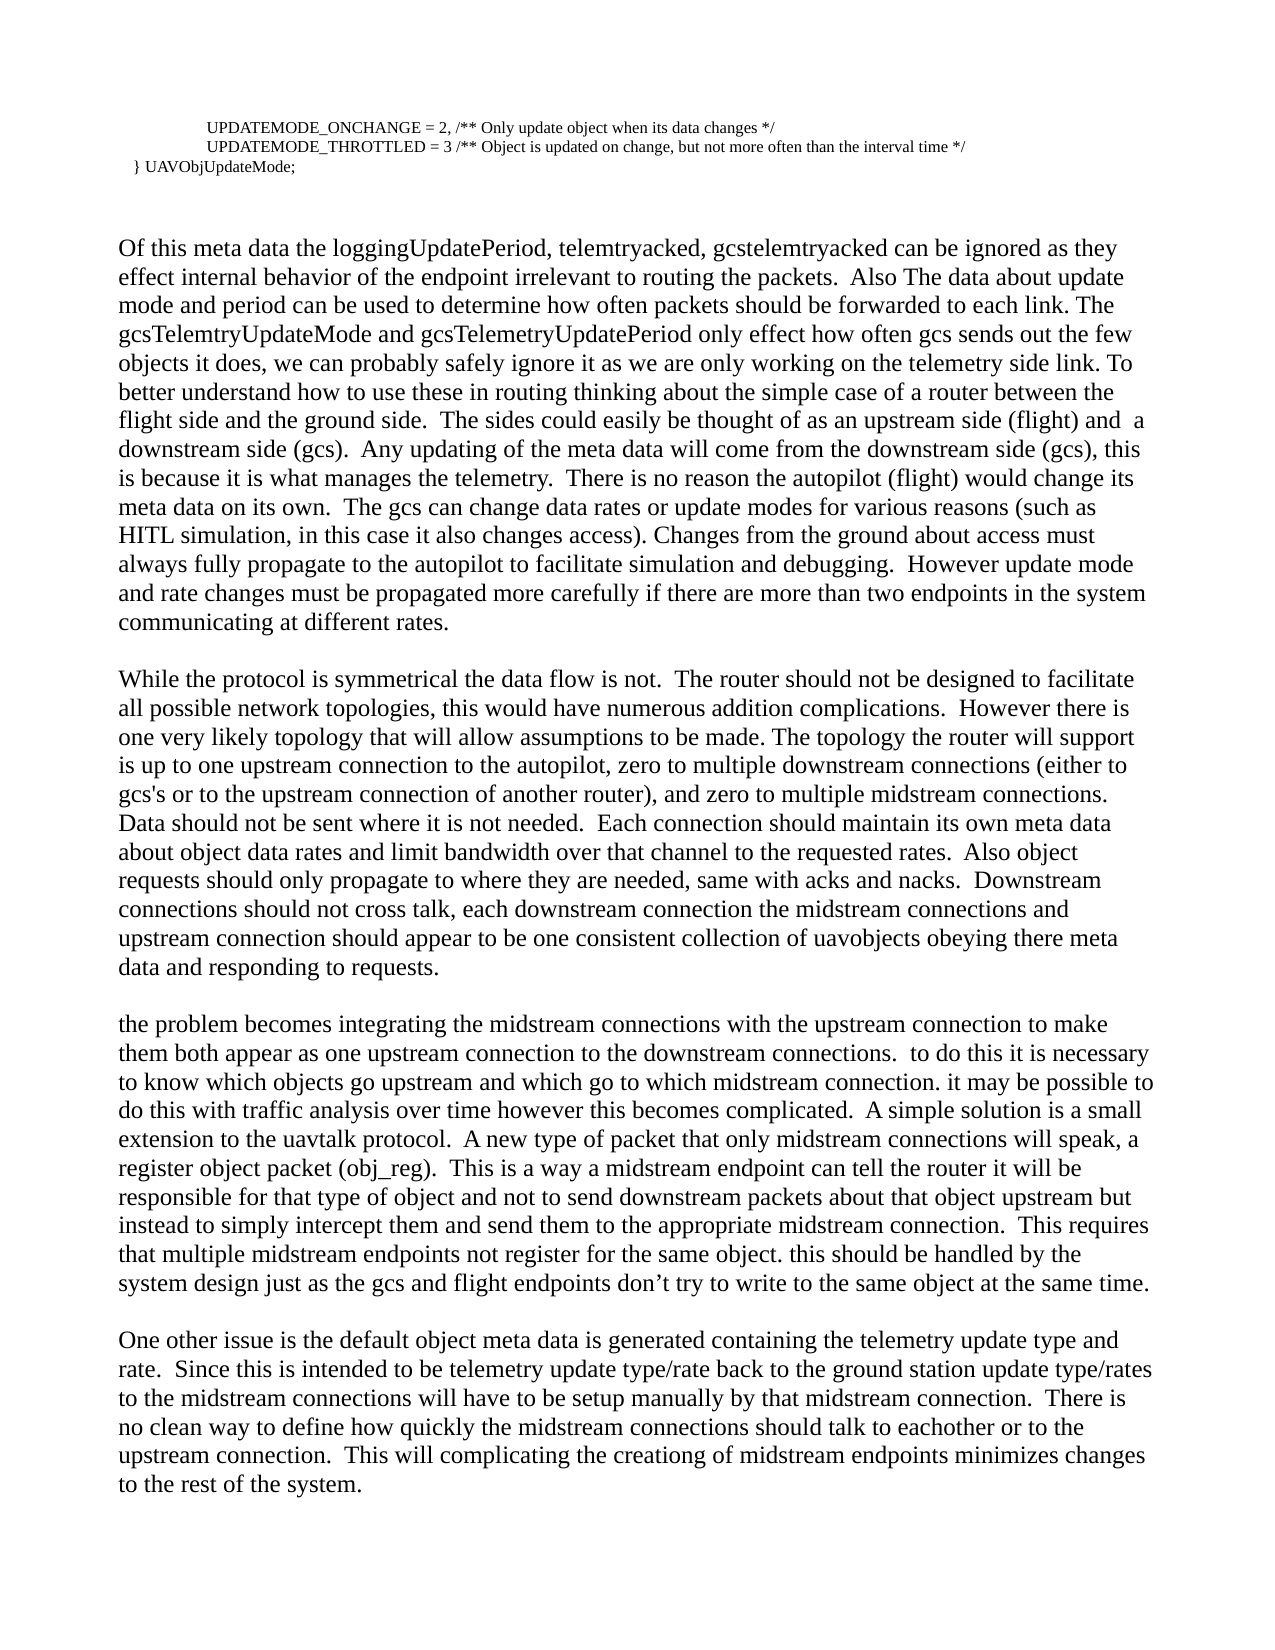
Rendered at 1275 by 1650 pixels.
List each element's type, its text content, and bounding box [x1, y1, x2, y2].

text the problem becomes integrating the midstream connections with the upstream connection to make them both appear as one upstream connection to the downstream connections. to do this it is necessary to know which objects go upstream and which go to which midstream connection. it may be possible to do this with traffic analysis over time however this becomes complicated. A simple solution is a small extension to the uavtalk protocol. A new type of packet that only midstream connections will speak, a register object packet (obj_reg). This is a way a midstream endpoint can tell the router it will be responsible for that type of object and not to send downstream packets about that object upstream but instead to simply intercept them and send them to the appropriate midstream connection. This requires that multiple midstream endpoints not register for the same object. this should be handled by the system design just as the gcs and flight endpoints don’t try to write to the same object at the same time. [118, 1009, 1157, 1297]
text One other issue is the default object meta data is generated containing the telemetry update type and rate. Since this is intended to be telemetry update type/rate back to the ground station update type/rates to the midstream connections will have to be setup manually by that midstream connection. There is no clean way to define how quickly the midstream connections should talk to eachother or to the upstream connection. This will complicating the creationg of midstream endpoints minimizes changes to the rest of the system. [118, 1326, 1157, 1498]
text UPDATEMODE_ONCHANGE = 2, /** Only update object when its data changes */ [59, 118, 1219, 137]
text Of this meta data the loggingUpdatePeriod, telemtryacked, gcstelemtryacked can be ignored as they effect internal behavior of the endpoint irrelevant to routing the packets. Also The data about update mode and period can be used to determine how often packets should be forwarded to each link. The gcsTelemtryUpdateMode and gcsTelemetryUpdatePeriod only effect how often gcs sends out the few objects it does, we can probably safely ignore it as we are only working on the telemetry side link. To better understand how to use these in routing thinking about the simple case of a router between the flight side and the ground side. The sides could easily be thought of as an upstream side (flight) and a downstream side (gcs). Any updating of the meta data will come from the downstream side (gcs), this is because it is what manages the telemetry. There is no reason the autopilot (flight) would change its meta data on its own. The gcs can change data rates or update modes for various reasons (such as HITL simulation, in this case it also changes access). Changes from the ground about access must always fully propagate to the autopilot to facilitate simulation and debugging. However update mode and rate changes must be propagated more carefully if there are more than two endpoints in the system communicating at different rates. [118, 233, 1157, 636]
text } UAVObjUpdateMode; [59, 156, 1219, 176]
text While the protocol is symmetrical the data flow is not. The router should not be designed to facilitate all possible network topologies, this would have numerous addition complications. However there is one very likely topology that will allow assumptions to be made. The topology the router will support is up to one upstream connection to the autopilot, zero to multiple downstream connections (either to gcs's or to the upstream connection of another router), and zero to multiple midstream connections. Data should not be sent where it is not needed. Each connection should maintain its own meta data about object data rates and limit bandwidth over that channel to the requested rates. Also object requests should only propagate to where they are needed, same with acks and nacks. Downstream connections should not cross talk, each downstream connection the midstream connections and upstream connection should appear to be one consistent collection of uavobjects obeying there meta data and responding to requests. [118, 664, 1157, 981]
text UPDATEMODE_THROTTLED = 3 /** Object is updated on change, but not more often than the interval time */ [59, 137, 1219, 156]
